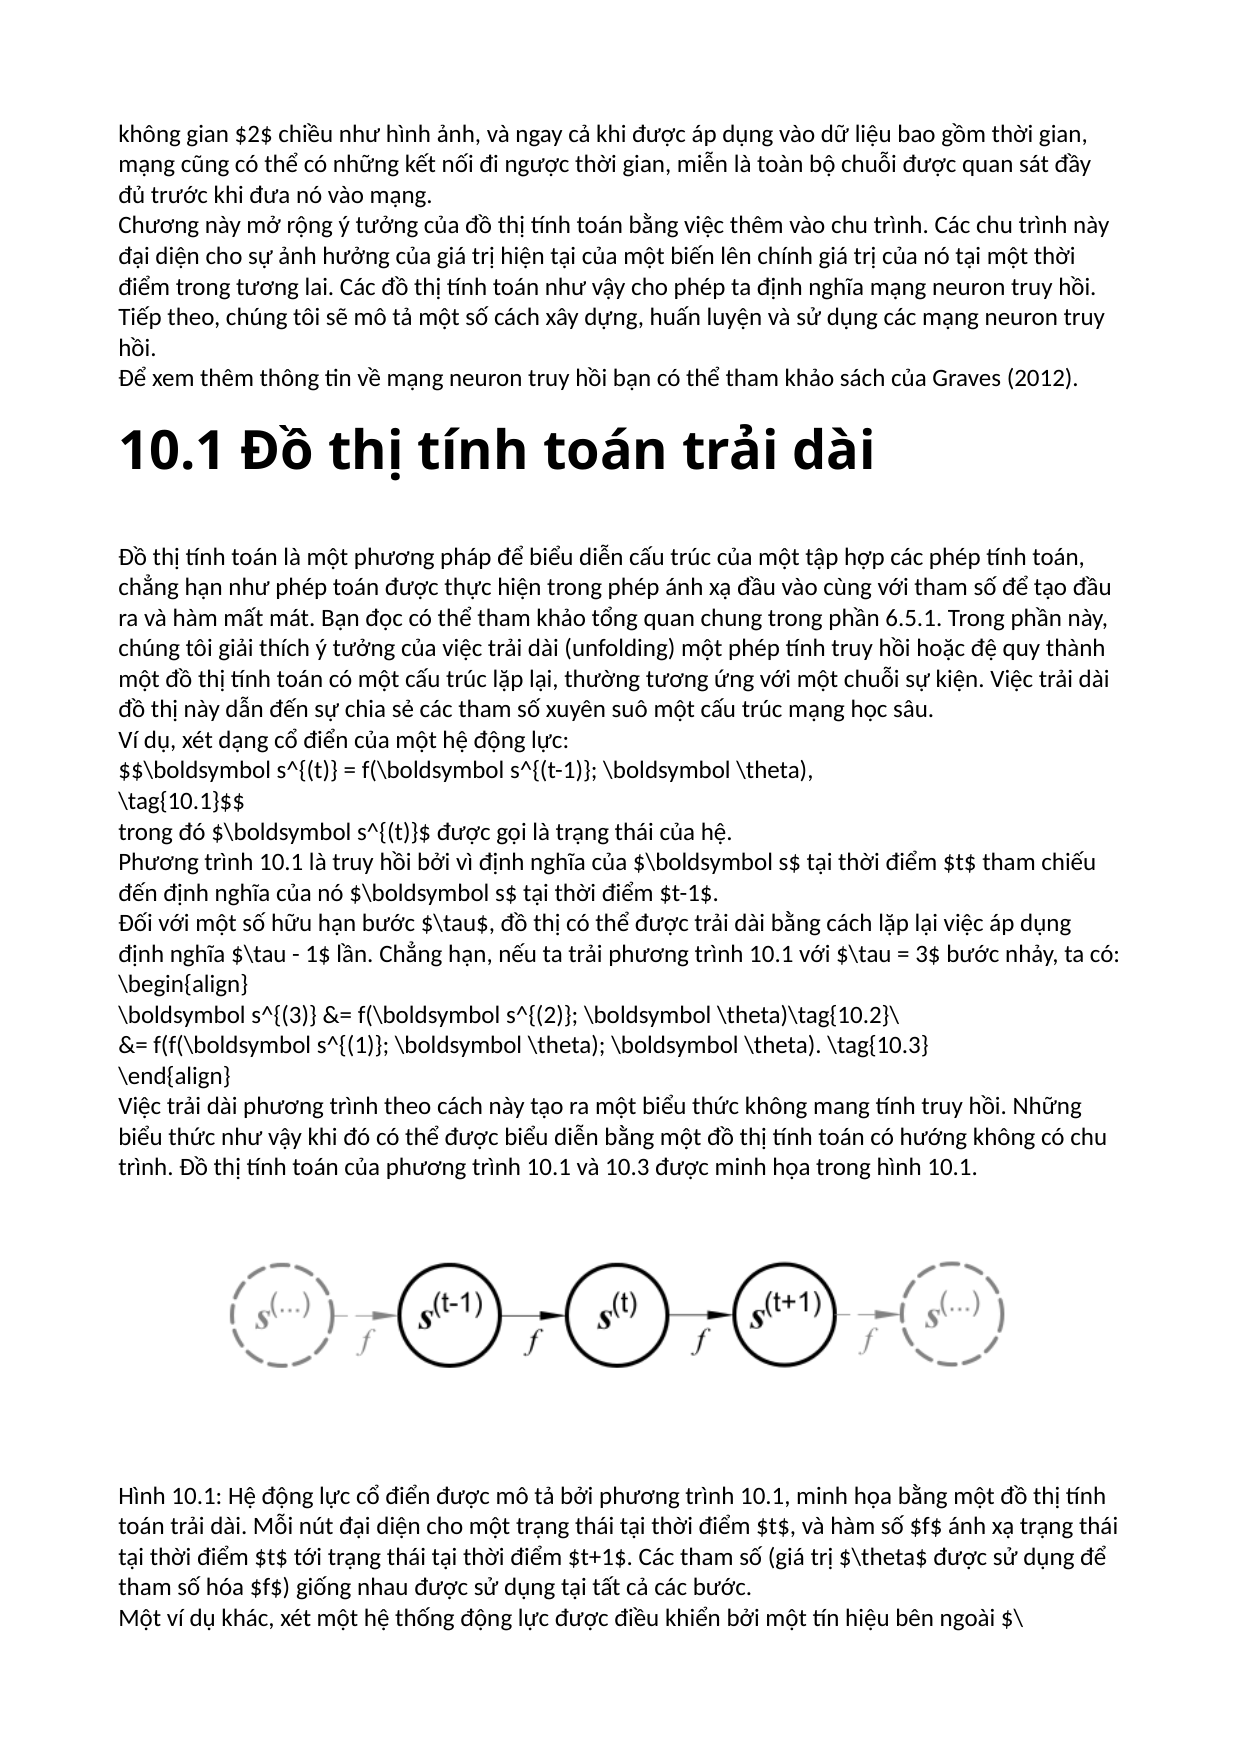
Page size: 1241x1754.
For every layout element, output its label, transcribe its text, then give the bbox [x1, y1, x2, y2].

text Đối với một số hữu hạn bước $\tau$, đồ thị có thể được trải dài bằng cách lặp lại việc áp dụng định nghĩa $\tau - 1$ lần. Chẳng hạn, nếu ta trải phương trình 10.1 với $\tau = 3$ bước nhảy, ta có: [118, 907, 1122, 968]
picture [127, 1181, 1113, 1450]
text &= f(f(\boldsymbol s^{(1)}; \boldsymbol \theta); \boldsymbol \theta). \tag{10.3} [118, 1029, 1122, 1060]
text \end{align} [118, 1060, 1122, 1090]
text Hình 10.1: Hệ động lực cổ điển được mô tả bởi phương trình 10.1, minh họa bằng một đồ thị tính toán trải dài. Mỗi nút đại diện cho một trạng thái tại thời điểm $t$, và hàm số $f$ ánh xạ trạng thái tại thời điểm $t$ tới trạng thái tại thời điểm $t+1$. Các tham số (giá trị $\theta$ được sử dụng để tham số hóa $f$) giống nhau được sử dụng tại tất cả các bước. [118, 1480, 1122, 1602]
subtitle 10.1 Đồ thị tính toán trải dài [118, 412, 1122, 485]
text Việc trải dài phương trình theo cách này tạo ra một biểu thức không mang tính truy hồi. Những biểu thức như vậy khi đó có thể được biểu diễn bằng một đồ thị tính toán có hướng không có chu trình. Đồ thị tính toán của phương trình 10.1 và 10.3 được minh họa trong hình 10.1. [118, 1090, 1122, 1182]
text Để xem thêm thông tin về mạng neuron truy hồi bạn có thể tham khảo sách của Graves (2012). [118, 362, 1122, 393]
text Phương trình 10.1 là truy hồi bởi vì định nghĩa của $\boldsymbol s$ tại thời điểm $t$ tham chiếu đến định nghĩa của nó $\boldsymbol s$ tại thời điểm $t-1$. [118, 846, 1122, 907]
text \begin{align} [118, 968, 1122, 999]
text \tag{10.1}$$ [118, 785, 1122, 816]
text Một ví dụ khác, xét một hệ thống động lực được điều khiển bởi một tín hiệu bên ngoài $\ [118, 1602, 1122, 1632]
text Ví dụ, xét dạng cổ điển của một hệ động lực: [118, 724, 1122, 754]
text Chương này mở rộng ý tưởng của đồ thị tính toán bằng việc thêm vào chu trình. Các chu trình này đại diện cho sự ảnh hưởng của giá trị hiện tại của một biến lên chính giá trị của nó tại một thời điểm trong tương lai. Các đồ thị tính toán như vậy cho phép ta định nghĩa mạng neuron truy hồi. Tiếp theo, chúng tôi sẽ mô tả một số cách xây dựng, huấn luyện và sử dụng các mạng neuron truy hồi. [118, 210, 1122, 362]
text không gian $2$ chiều như hình ảnh, và ngay cả khi được áp dụng vào dữ liệu bao gồm thời gian, mạng cũng có thể có những kết nối đi ngược thời gian, miễn là toàn bộ chuỗi được quan sát đầy đủ trước khi đưa nó vào mạng. [118, 118, 1122, 210]
text Đồ thị tính toán là một phương pháp để biểu diễn cấu trúc của một tập hợp các phép tính toán, chẳng hạn như phép toán được thực hiện trong phép ánh xạ đầu vào cùng với tham số để tạo đầu ra và hàm mất mát. Bạn đọc có thể tham khảo tổng quan chung trong phần 6.5.1. Trong phần này, chúng tôi giải thích ý tưởng của việc trải dài (unfolding) một phép tính truy hồi hoặc đệ quy thành một đồ thị tính toán có một cấu trúc lặp lại, thường tương ứng với một chuỗi sự kiện. Việc trải dài đồ thị này dẫn đến sự chia sẻ các tham số xuyên suô một cấu trúc mạng học sâu. [118, 541, 1122, 724]
text $$\boldsymbol s^{(t)} = f(\boldsymbol s^{(t-1)}; \boldsymbol \theta), [118, 754, 1122, 785]
text \boldsymbol s^{(3)} &= f(\boldsymbol s^{(2)}; \boldsymbol \theta)\tag{10.2}\ [118, 999, 1122, 1029]
text trong đó $\boldsymbol s^{(t)}$ được gọi là trạng thái của hệ. [118, 816, 1122, 846]
